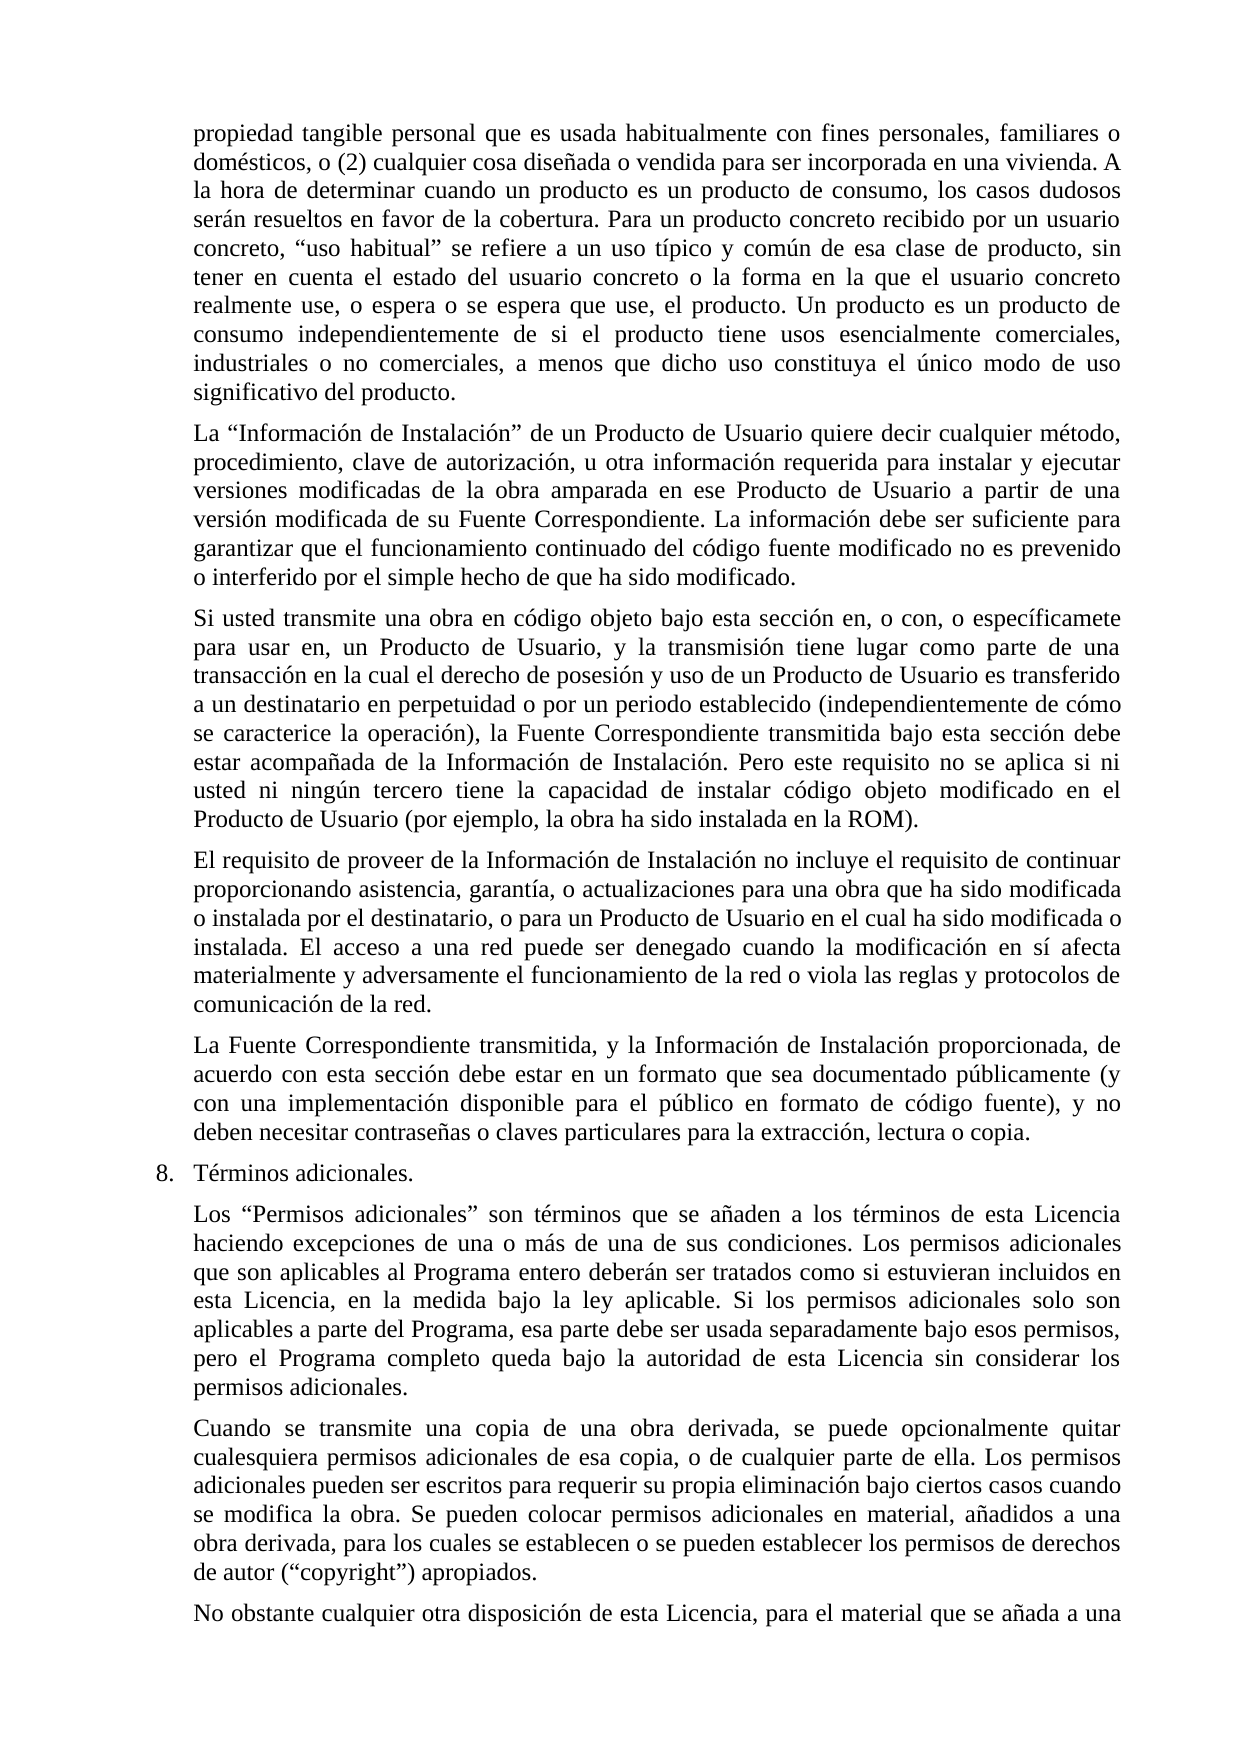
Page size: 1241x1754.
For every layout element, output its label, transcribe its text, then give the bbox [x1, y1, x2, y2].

list Los “Permisos adicionales” son términos que se añaden a los términos de esta Licencia haciendo excepciones de una o más de una de sus condiciones. Los permisos adicionales que son aplicables al Programa entero deberán ser tratados como si estuvieran incluidos en esta Licencia, en la medida bajo la ley aplicable. Si los permisos adicionales solo son aplicables a parte del Programa, esa parte debe ser usada separadamente bajo esos permisos, pero el Programa completo queda bajo la autoridad de esta Licencia sin considerar los permisos adicionales. [156, 1199, 1122, 1401]
list El requisito de proveer de la Información de Instalación no incluye el requisito de continuar proporcionando asistencia, garantía, o actualizaciones para una obra que ha sido modificada o instalada por el destinatario, o para un Producto de Usuario en el cual ha sido modificada o instalada. El acceso a una red puede ser denegado cuando la modificación en sí afecta materialmente y adversamente el funcionamiento de la red o viola las reglas y protocolos de comunicación de la red. [156, 846, 1122, 1018]
list propiedad tangible personal que es usada habitualmente con fines personales, familiares o domésticos, o (2) cualquier cosa diseñada o vendida para ser incorporada en una vivienda. A la hora de determinar cuando un producto es un producto de consumo, los casos dudosos serán resueltos en favor de la cobertura. Para un producto concreto recibido por un usuario concreto, “uso habitual” se refiere a un uso típico y común de esa clase de producto, sin tener en cuenta el estado del usuario concreto o la forma en la que el usuario concreto realmente use, o espera o se espera que use, el producto. Un producto es un producto de consumo independientemente de si el producto tiene usos esencialmente comerciales, industriales o no comerciales, a menos que dicho uso constituya el único modo de uso significativo del producto. [156, 118, 1122, 406]
list La Fuente Correspondiente transmitida, y la Información de Instalación proporcionada, de acuerdo con esta sección debe estar en un formato que sea documentado públicamente (y con una implementación disponible para el público en formato de código fuente), y no deben necesitar contraseñas o claves particulares para la extracción, lectura o copia. [156, 1031, 1122, 1146]
list Términos adicionales. [156, 1158, 1122, 1187]
list Si usted transmite una obra en código objeto bajo esta sección en, o con, o específicamete para usar en, un Producto de Usuario, y la transmisión tiene lugar como parte de una transacción en la cual el derecho de posesión y uso de un Producto de Usuario es transferido a un destinatario en perpetuidad o por un periodo establecido (independientemente de cómo se caracterice la operación), la Fuente Correspondiente transmitida bajo esta sección debe estar acompañada de la Información de Instalación. Pero este requisito no se aplica si ni usted ni ningún tercero tiene la capacidad de instalar código objeto modificado en el Producto de Usuario (por ejemplo, la obra ha sido instalada en la ROM). [156, 603, 1122, 833]
list La “Información de Instalación” de un Producto de Usuario quiere decir cualquier método, procedimiento, clave de autorización, u otra información requerida para instalar y ejecutar versiones modificadas de la obra amparada en ese Producto de Usuario a partir de una versión modificada de su Fuente Correspondiente. La información debe ser suficiente para garantizar que el funcionamiento continuado del código fuente modificado no es prevenido o interferido por el simple hecho de que ha sido modificado. [156, 418, 1122, 591]
list No obstante cualquier otra disposición de esta Licencia, para el material que se añada a una [156, 1598, 1122, 1627]
list Cuando se transmite una copia de una obra derivada, se puede opcionalmente quitar cualesquiera permisos adicionales de esa copia, o de cualquier parte de ella. Los permisos adicionales pueden ser escritos para requerir su propia eliminación bajo ciertos casos cuando se modifica la obra. Se pueden colocar permisos adicionales en material, añadidos a una obra derivada, para los cuales se establecen o se pueden establecer los permisos de derechos de autor (“copyright”) apropiados. [156, 1413, 1122, 1586]
